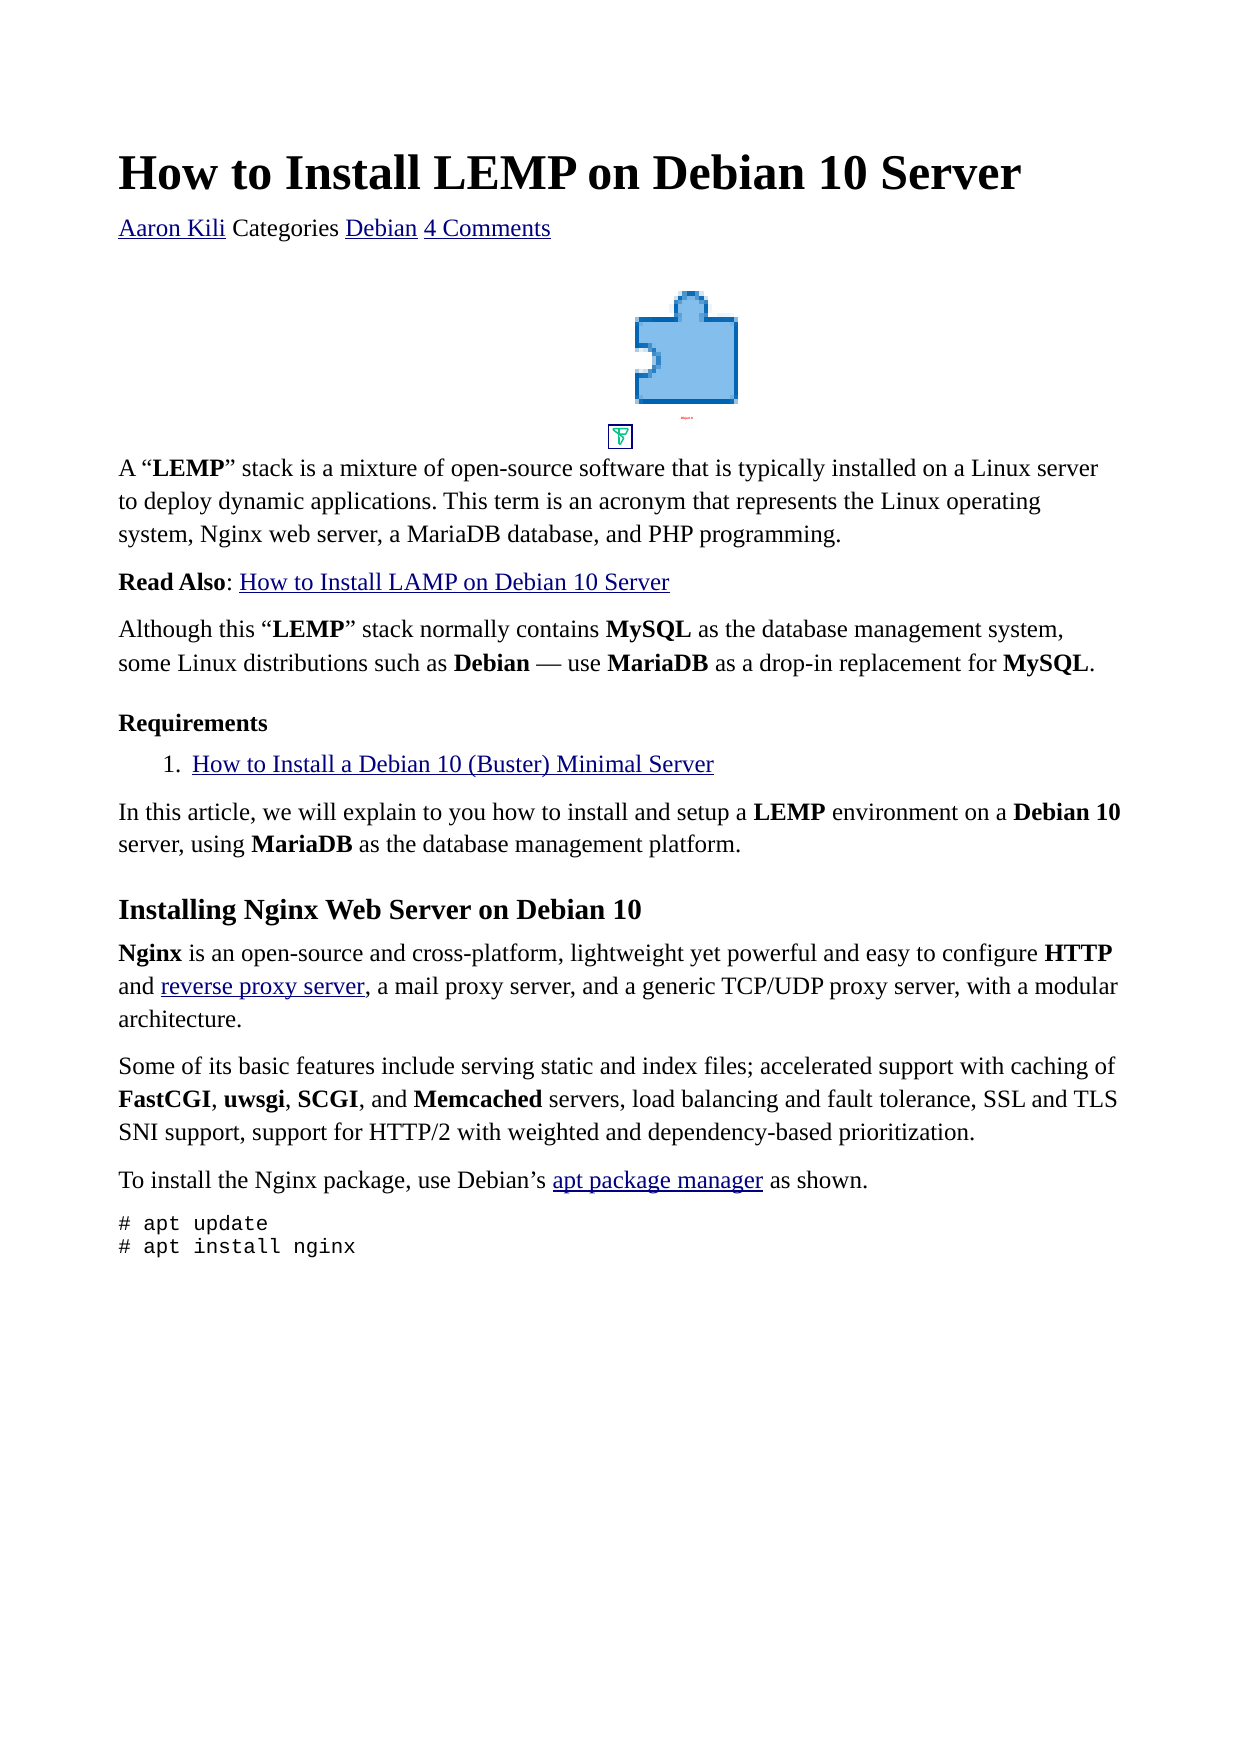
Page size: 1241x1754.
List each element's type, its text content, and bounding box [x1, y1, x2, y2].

text # apt update [118, 1213, 1122, 1236]
text In this article, we will explain to you how to install and setup a LEMP environment on a Debian 10 server, using MariaDB as the database management platform. [118, 797, 1122, 858]
subtitle How to Install LEMP on Debian 10 Server [118, 143, 1122, 201]
list How to Install a Debian 10 (Buster) Minimal Server [162, 749, 1122, 778]
subtitle Installing Nginx Web Server on Debian 10 [118, 892, 1122, 925]
text To install the Nginx package, use Debian’s apt package manager as shown. [118, 1165, 1122, 1194]
text Read Also: How to Install LAMP on Debian 10 Server [118, 567, 1122, 596]
text Some of its basic features include serving static and index files; accelerated support with caching of FastCGI, uwsgi, SCGI, and Memcached servers, load balancing and fault tolerance, SSL and TLS SNI support, support for HTTP/2 with weighted and dependency-based prioritization. [118, 1051, 1122, 1146]
text # apt install nginx [118, 1236, 1122, 1260]
text Although this “LEMP” stack normally contains MySQL as the database management system, some Linux distributions such as Debian — use MariaDB as a drop-in replacement for MySQL. [118, 614, 1122, 676]
text Nginx is an open-source and cross-platform, lightweight yet powerful and easy to configure HTTP and reverse proxy server, a mail proxy server, and a generic TCP/UDP proxy server, with a modular architecture. [118, 938, 1122, 1033]
subtitle Requirements [118, 708, 1122, 736]
text Aaron Kili Categories Debian 4 Comments [118, 213, 1122, 242]
text A “LEMP” stack is a mixture of open-source software that is typically installed on a Linux server to deploy dynamic applications. This term is an acronym that represents the Linux operating system, Nginx web server, a MariaDB database, and PHP programming. [118, 453, 1122, 548]
